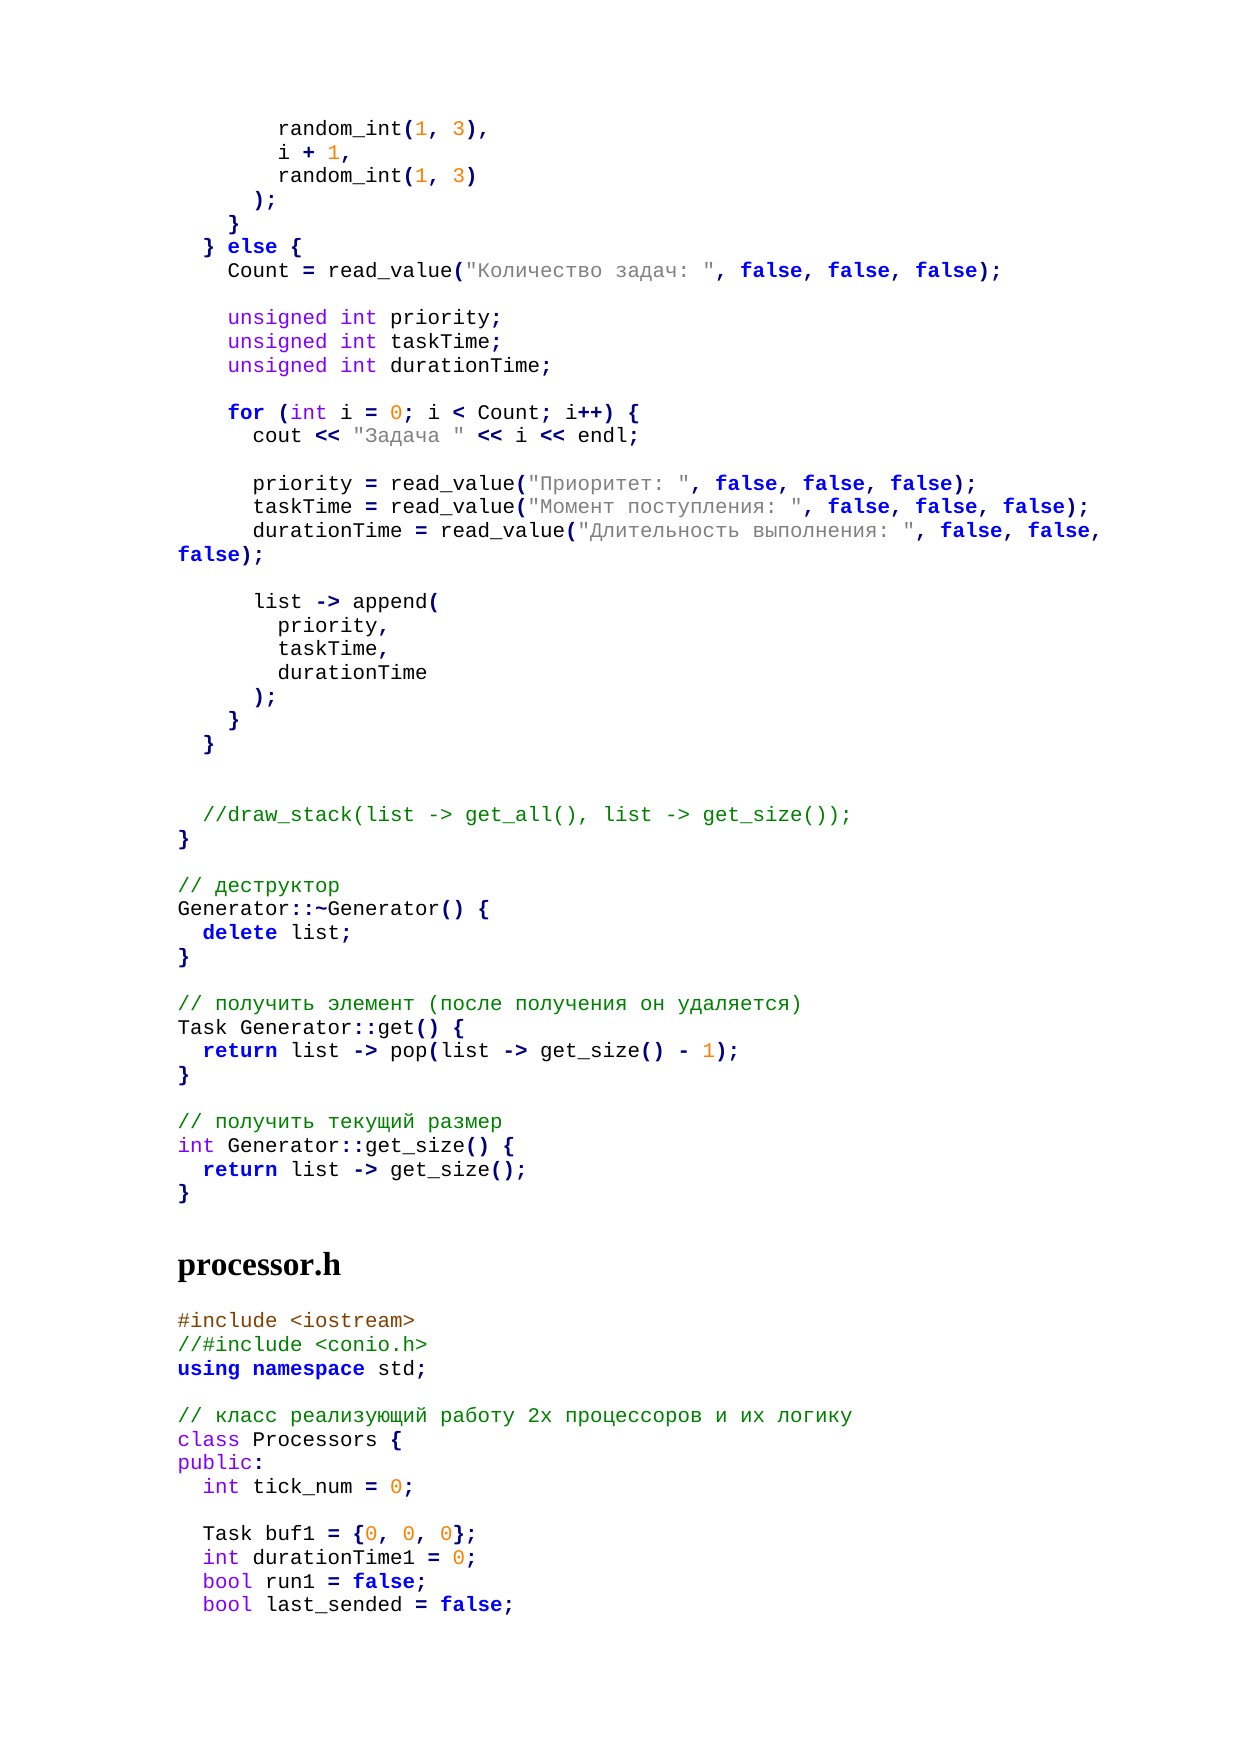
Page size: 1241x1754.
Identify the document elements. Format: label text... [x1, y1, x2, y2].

text return list -> get_size(); [177, 1158, 1152, 1182]
text #include <iostream> [177, 1311, 1152, 1334]
text // получить текущий размер [177, 1111, 1152, 1135]
text } [177, 709, 1152, 733]
text bool run1 = false; [177, 1571, 1152, 1594]
text public: [177, 1452, 1152, 1476]
text // получить элемент (после получения он удаляется) [177, 993, 1152, 1017]
text } [177, 1064, 1152, 1088]
text durationTime [177, 662, 1152, 686]
text taskTime = read_value("Момент поступления: ", false, false, false); [177, 496, 1152, 520]
text } [177, 1182, 1152, 1206]
text ); [177, 189, 1152, 213]
text priority = read_value("Приоритет: ", false, false, false); [177, 473, 1152, 496]
text } [177, 827, 1152, 851]
text // класс реализующий работу 2х процессоров и их логику [177, 1405, 1152, 1429]
text } [177, 946, 1152, 969]
text unsigned int durationTime; [177, 354, 1152, 378]
text } else { [177, 236, 1152, 260]
text //draw_stack(list -> get_all(), list -> get_size()); [177, 804, 1152, 827]
text durationTime = read_value("Длительность выполнения: ", false, false, false); [177, 520, 1152, 567]
text Task buf1 = {0, 0, 0}; [177, 1523, 1152, 1547]
text } [177, 213, 1152, 236]
text return list -> pop(list -> get_size() - 1); [177, 1040, 1152, 1064]
text using namespace std; [177, 1358, 1152, 1381]
text priority, [177, 615, 1152, 638]
text cout << "Задача " << i << endl; [177, 426, 1152, 449]
text for (int i = 0; i < Count; i++) { [177, 402, 1152, 426]
text delete list; [177, 922, 1152, 946]
text //#include <conio.h> [177, 1334, 1152, 1358]
text random_int(1, 3) [177, 165, 1152, 189]
text // деструктор [177, 875, 1152, 898]
text i + 1, [177, 142, 1152, 165]
text int tick_num = 0; [177, 1476, 1152, 1500]
text processor.h [177, 1206, 1152, 1311]
text Generator::~Generator() { [177, 898, 1152, 922]
text unsigned int priority; [177, 307, 1152, 331]
text taskTime, [177, 638, 1152, 662]
text } [177, 733, 1152, 757]
text unsigned int taskTime; [177, 331, 1152, 354]
text int durationTime1 = 0; [177, 1547, 1152, 1571]
text ); [177, 686, 1152, 709]
text Count = read_value("Количество задач: ", false, false, false); [177, 260, 1152, 284]
text int Generator::get_size() { [177, 1135, 1152, 1158]
text bool last_sended = false; [177, 1594, 1152, 1618]
text list -> append( [177, 591, 1152, 615]
text random_int(1, 3), [177, 118, 1152, 142]
text Task Generator::get() { [177, 1017, 1152, 1040]
text class Processors { [177, 1429, 1152, 1452]
